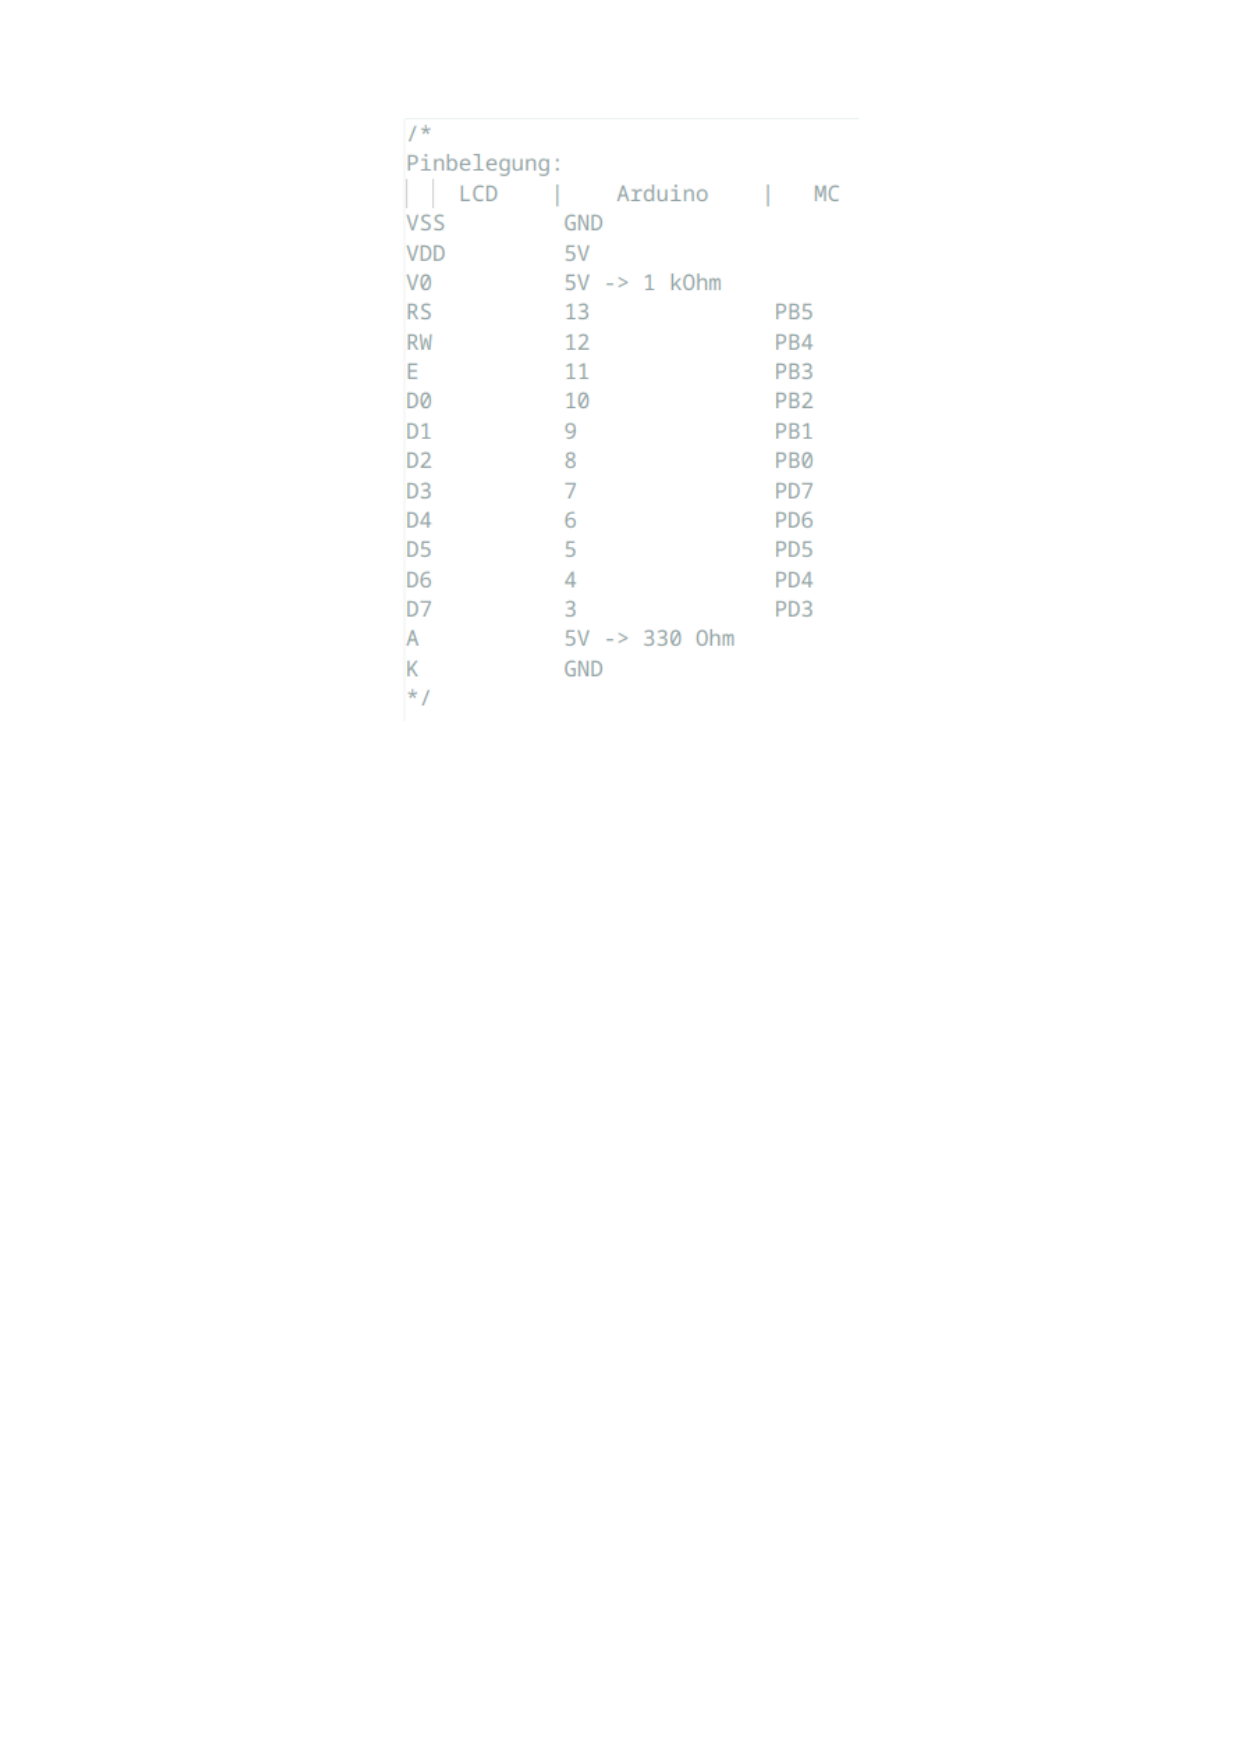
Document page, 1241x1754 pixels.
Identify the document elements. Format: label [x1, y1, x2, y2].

picture [381, 118, 859, 721]
